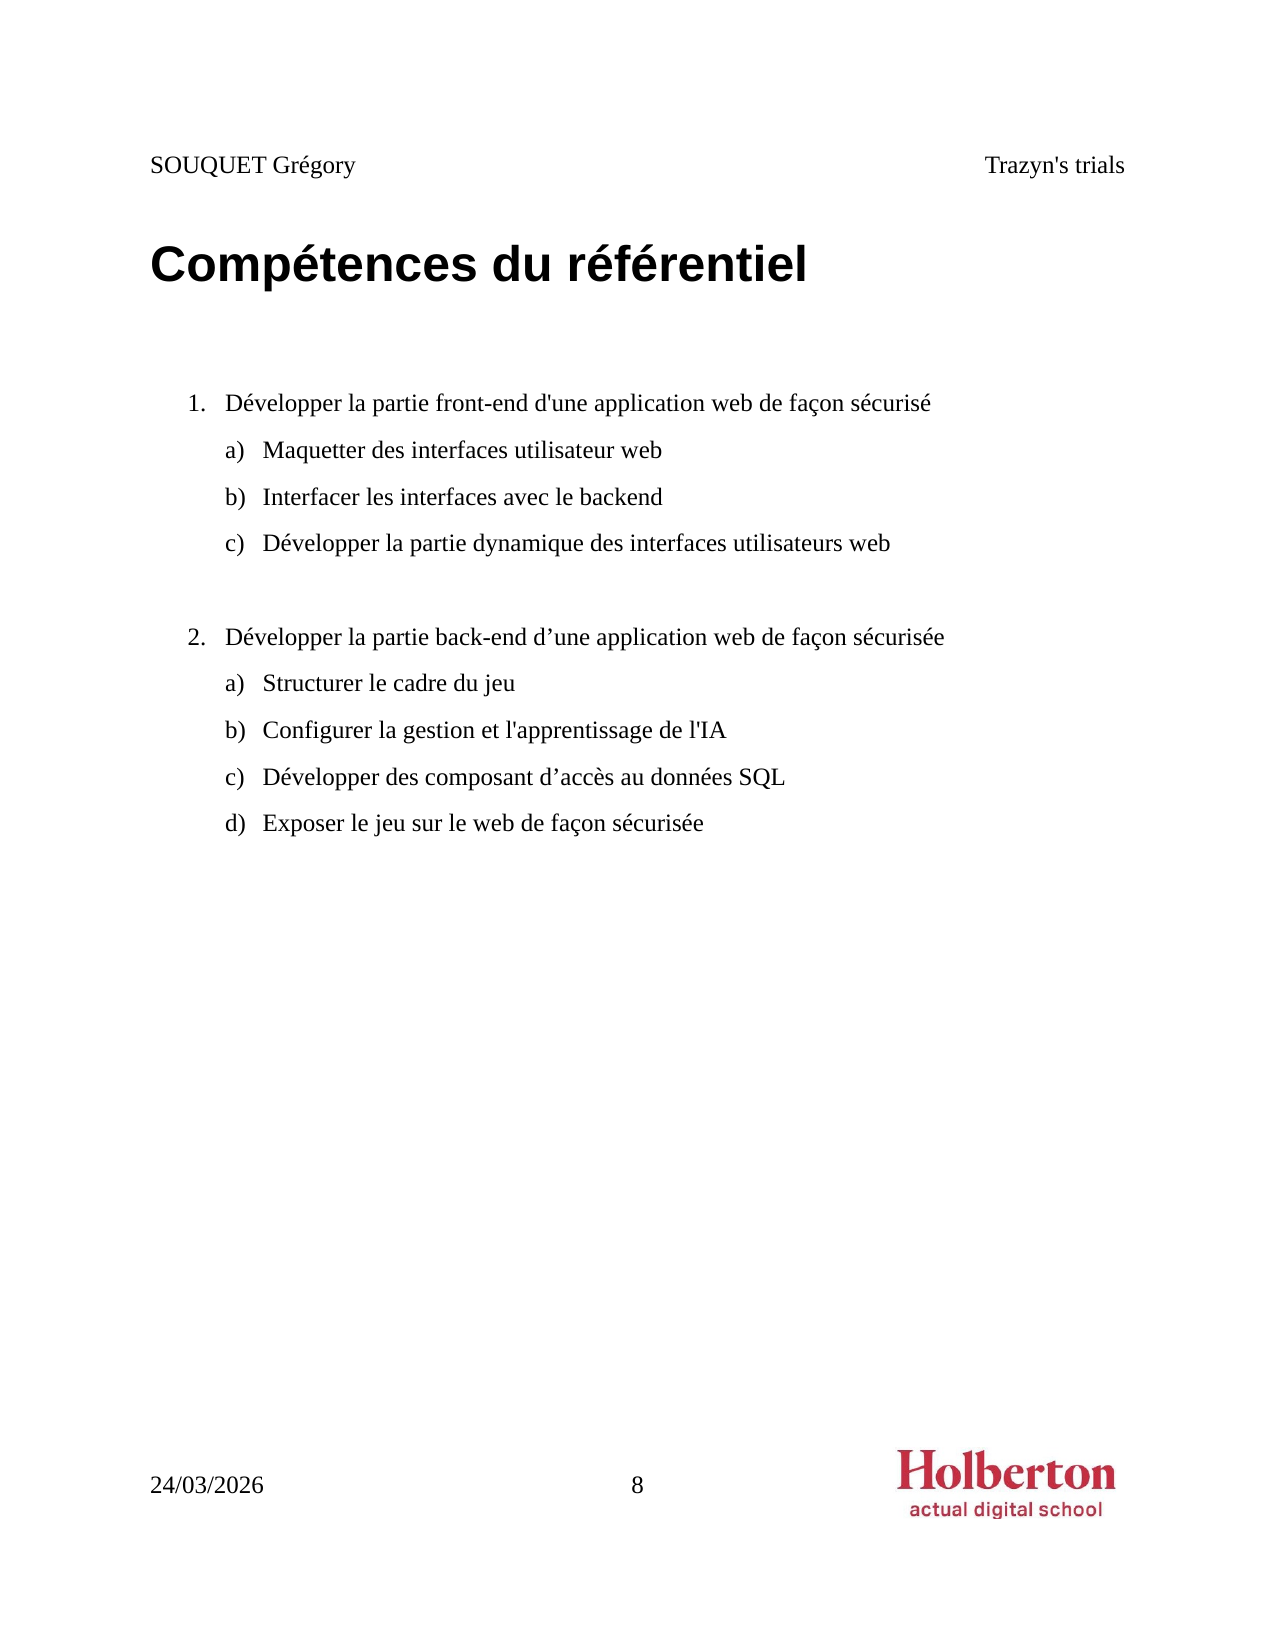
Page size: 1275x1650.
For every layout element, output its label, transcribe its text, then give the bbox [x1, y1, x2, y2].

list Développer la partie back-end d’une application web de façon sécurisée [187, 622, 1125, 650]
list Développer la partie front-end d'une application web de façon sécurisé [187, 388, 1125, 417]
list Maquetter des interfaces utilisateur web [225, 435, 1125, 464]
list Développer des composant d’accès au données SQL [225, 762, 1125, 790]
picture [886, 1447, 1117, 1519]
list Interfacer les interfaces avec le backend [225, 482, 1125, 510]
list Configurer la gestion et l'apprentissage de l'IA [225, 715, 1125, 744]
subtitle Compétences du référentiel [150, 234, 1125, 291]
list Développer la partie dynamique des interfaces utilisateurs web [225, 528, 1125, 557]
list Exposer le jeu sur le web de façon sécurisée [225, 808, 1125, 837]
list Structurer le cadre du jeu [225, 668, 1125, 697]
